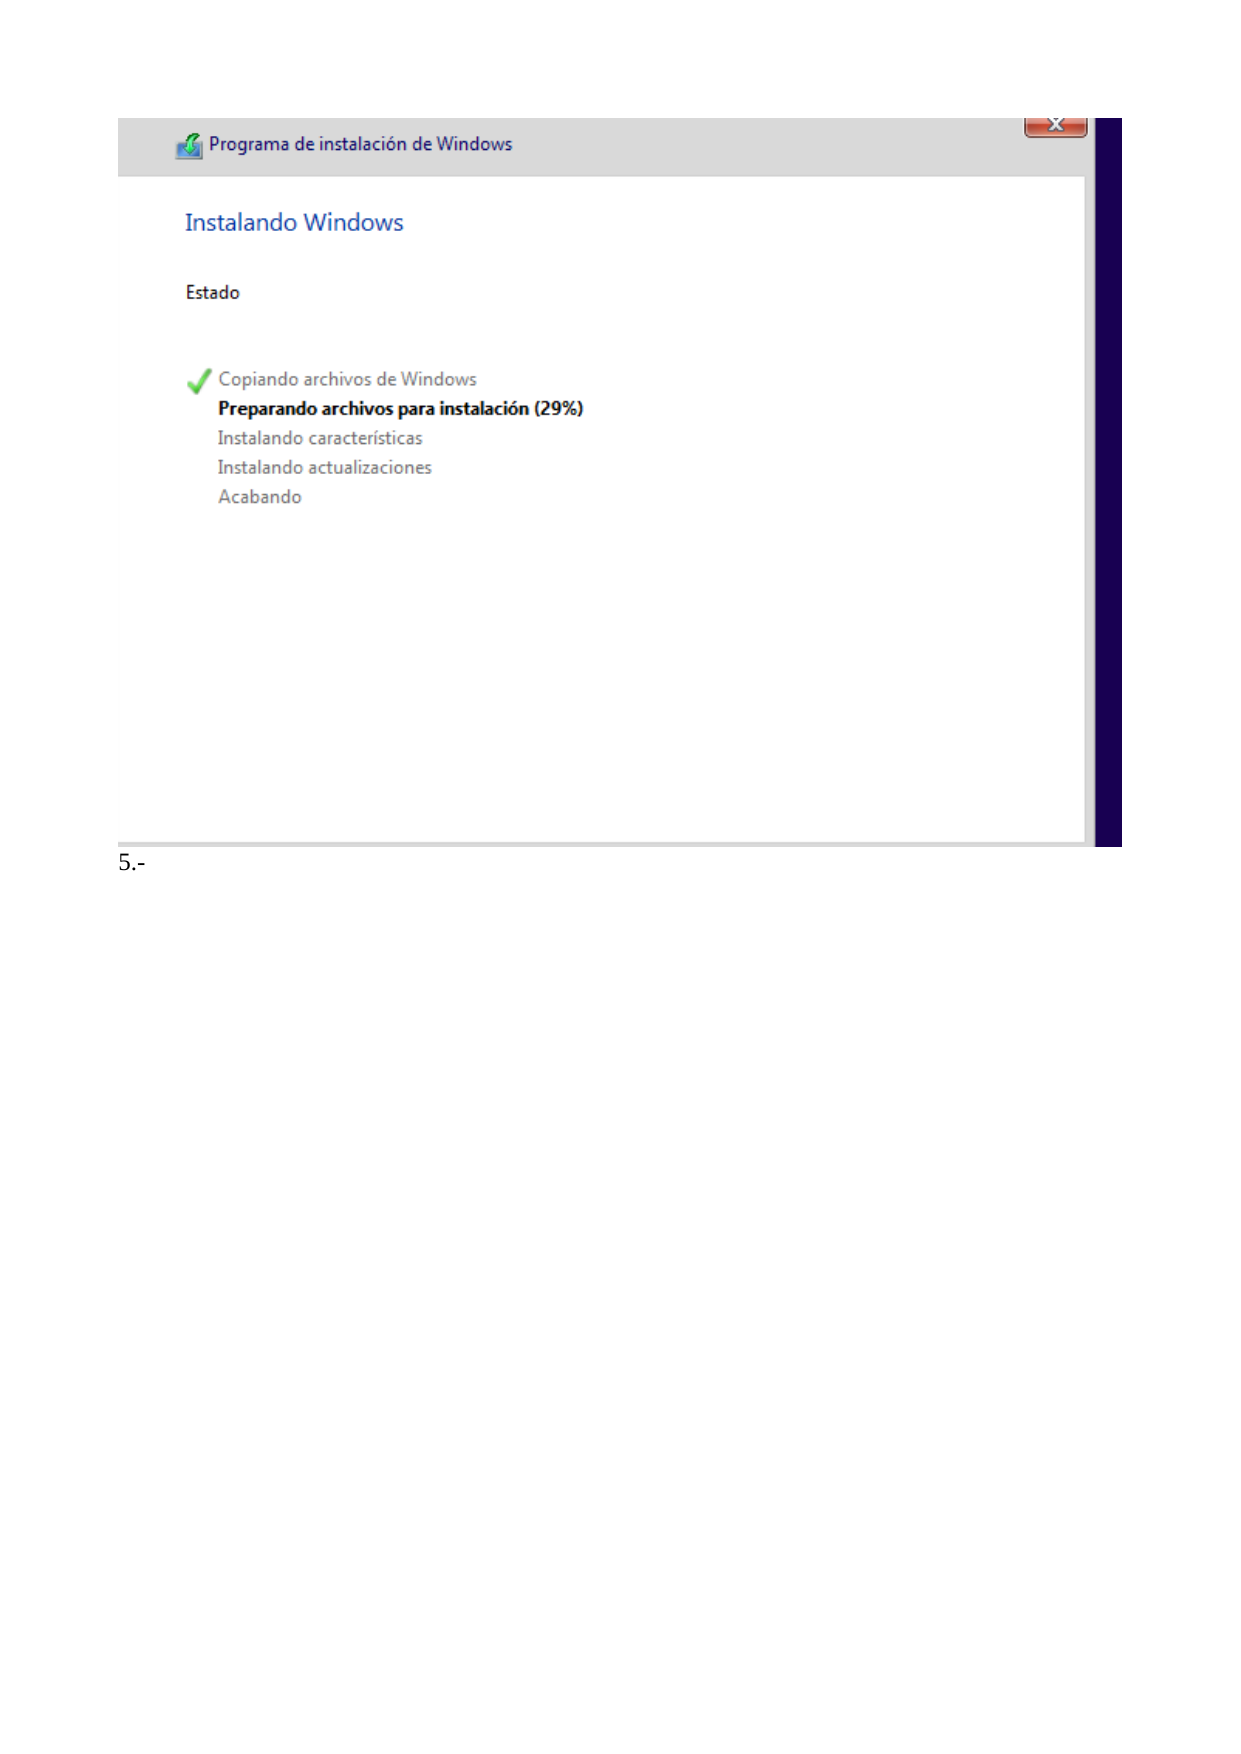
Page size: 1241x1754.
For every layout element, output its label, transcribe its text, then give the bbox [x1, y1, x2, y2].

text 5.- [118, 847, 1122, 875]
picture [118, 118, 1122, 847]
